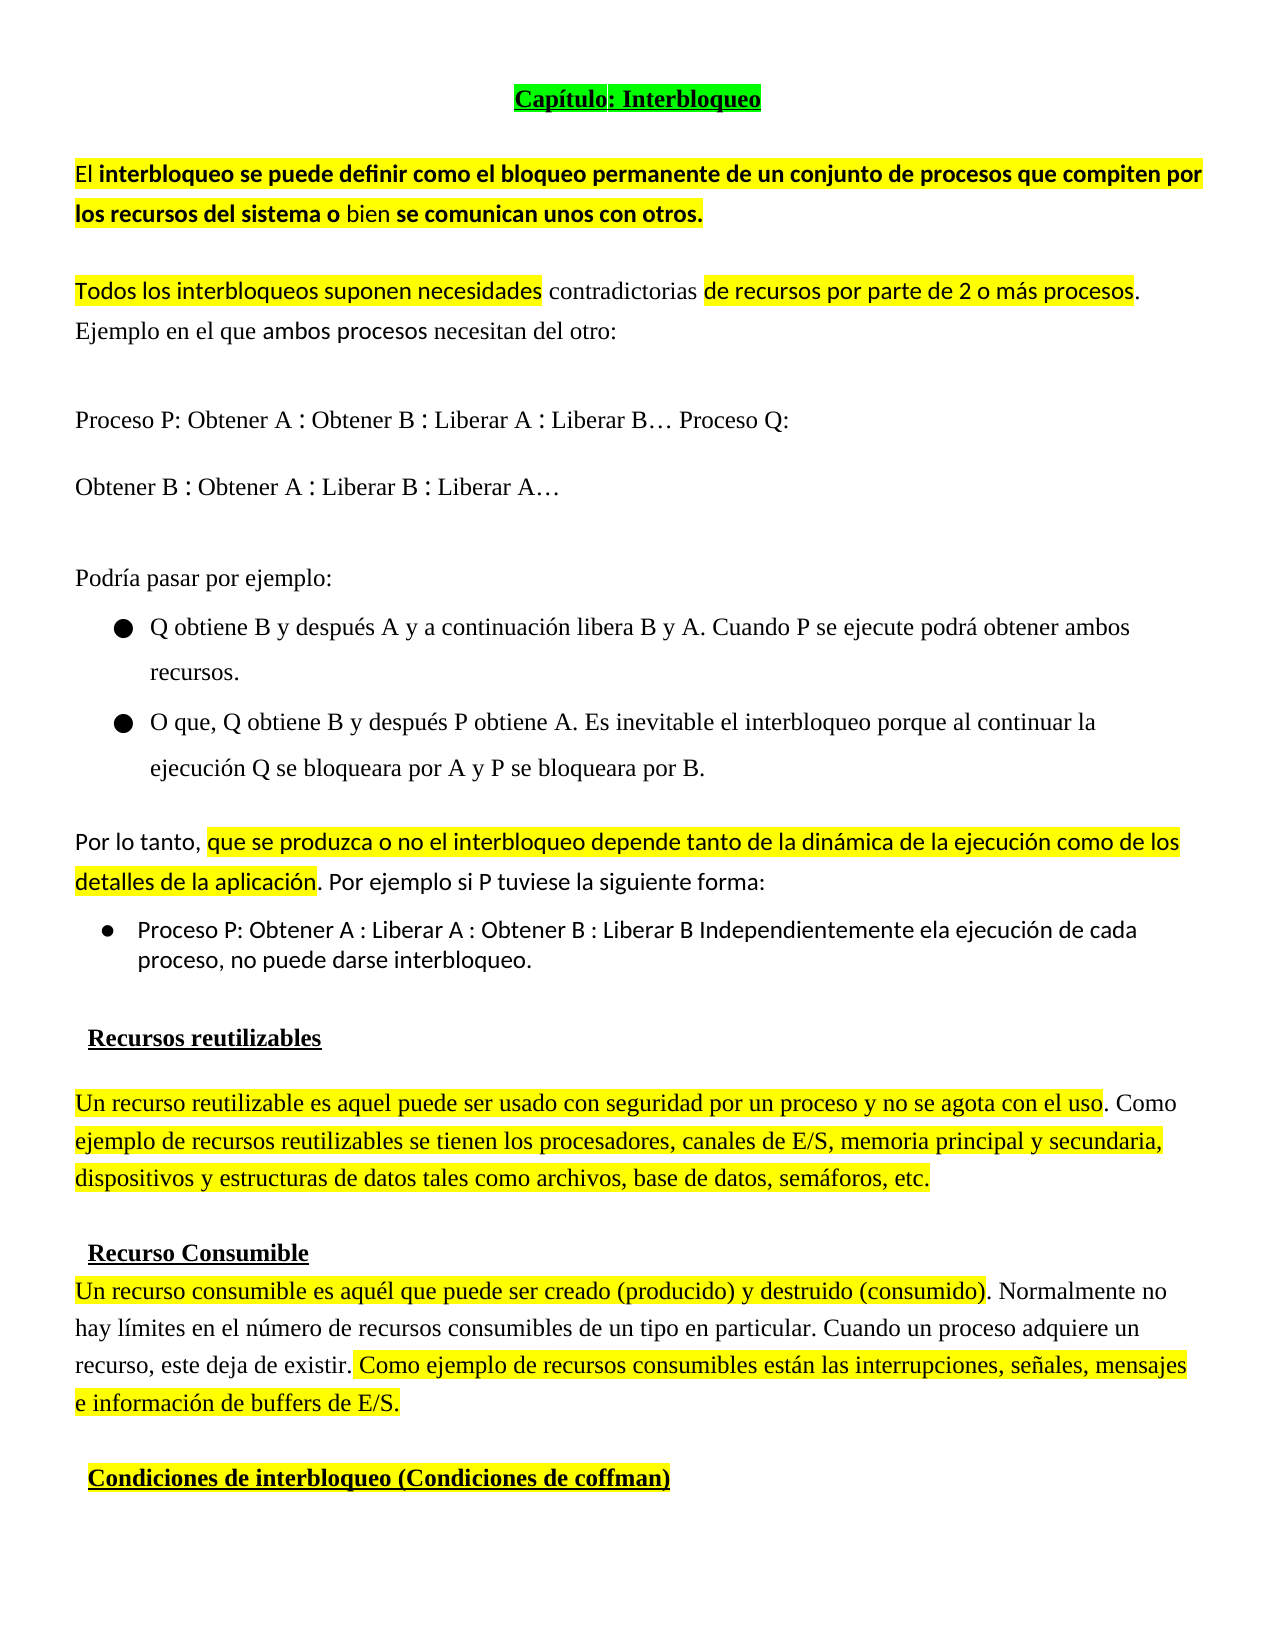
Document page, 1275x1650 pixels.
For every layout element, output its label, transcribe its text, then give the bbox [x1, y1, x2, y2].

text Todos los interbloqueos suponen necesidades contradictorias de recursos por parte de 2 o más procesos. [75, 275, 1190, 306]
text detalles de la aplicación. Por ejemplo si P tuviese la siguiente forma: [75, 866, 1212, 896]
text Un recurso consumible es aquél que puede ser creado (producido) y destruido (consumido). Normalmente no hay límites en el número de recursos consumibles de un tipo en particular. Cuando un proceso adquiere un recurso, este deja de existir. Como ejemplo de recursos consumibles están las interrupciones, señales, mensajes e información de buffers de E/S. [75, 1276, 1190, 1416]
list O que, Q obtiene B y después P obtiene A. Es inevitable el interbloqueo porque al continuar la ejecución Q se bloqueara por A y P se bloqueara por B. [112, 694, 1198, 782]
text Proceso P: Obtener A : Obtener B : Liberar A : Liberar B… Proceso Q: Obtener B : Obtener A : Liberar B : Liberar A… [75, 392, 801, 509]
text El interbloqueo se puede definir como el bloqueo permanente de un conjunto de procesos que compiten por los recursos del sistema o bien se comunican unos con otros. [75, 158, 1212, 228]
text Un recurso reutilizable es aquel puede ser usado con seguridad por un proceso y no se agota con el uso. Como ejemplo de recursos reutilizables se tienen los procesadores, canales de E/S, memoria principal y secundaria, dispositivos y estructuras de datos tales como archivos, base de datos, semáforos, etc. [75, 1088, 1212, 1192]
subtitle Capítulo: Interbloqueo [63, 84, 1212, 112]
list Q obtiene B y después A y a continuación libera B y A. Cuando P se ejecute podrá obtener ambos recursos. [112, 598, 1131, 686]
subtitle Condiciones de interbloqueo (Condiciones de coffman) [75, 1463, 1212, 1492]
text Ejemplo en el que ambos procesos necesitan del otro: [75, 315, 1190, 346]
text Por lo tanto, que se produzca o no el interbloqueo depende tanto de la dinámica de la ejecución como de los [75, 827, 1212, 857]
list Proceso P: Obtener A : Liberar A : Obtener B : Liberar B Independientemente ela ejecución de cada proceso, no puede darse interbloqueo. [100, 914, 1212, 975]
subtitle Recurso Consumible [75, 1238, 1212, 1267]
subtitle Recursos reutilizables [75, 1023, 1212, 1052]
text Podría pasar por ejemplo: [75, 563, 1212, 591]
